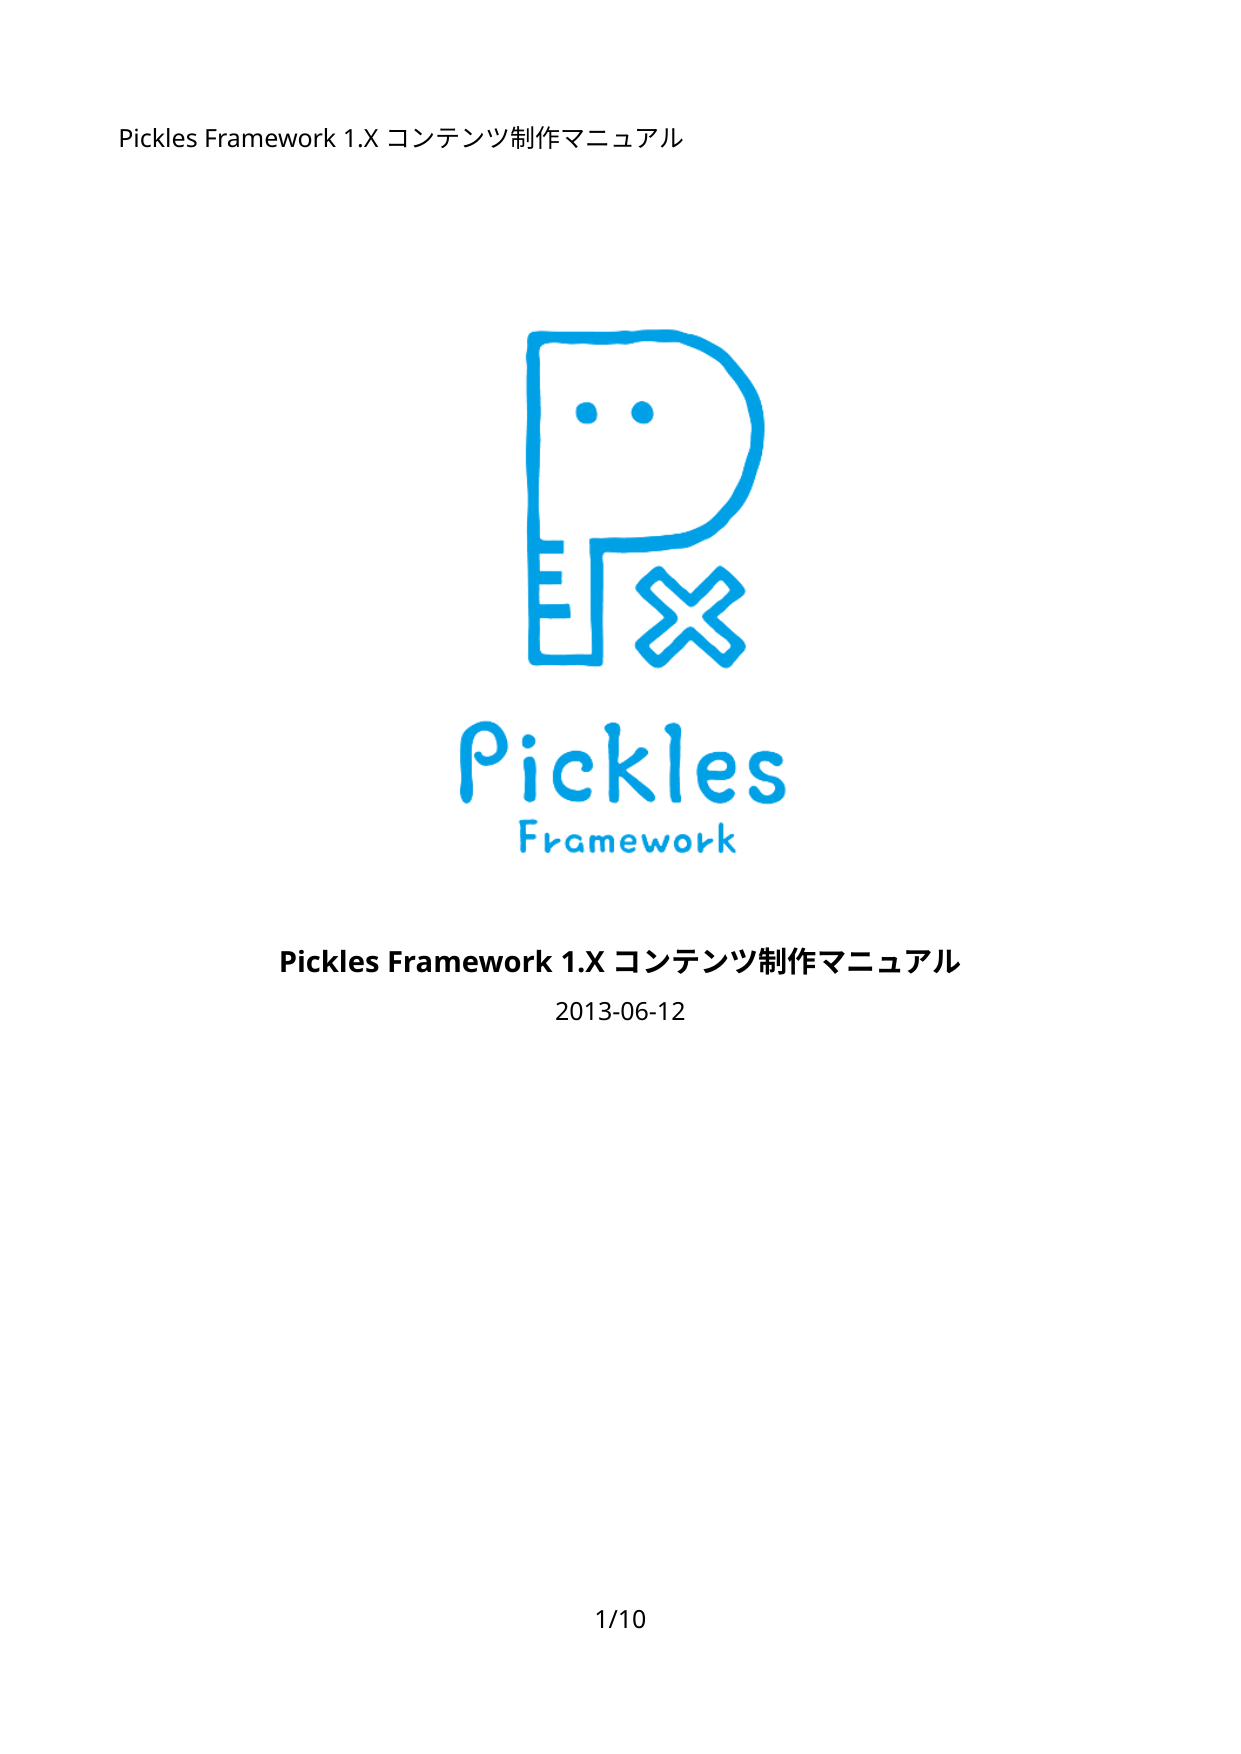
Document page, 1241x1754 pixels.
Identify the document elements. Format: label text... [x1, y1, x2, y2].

subtitle Pickles Framework 1.X コンテンツ制作マニュアル [118, 939, 1122, 981]
text 2013-06-12 [118, 994, 1122, 1028]
picture [419, 292, 821, 880]
